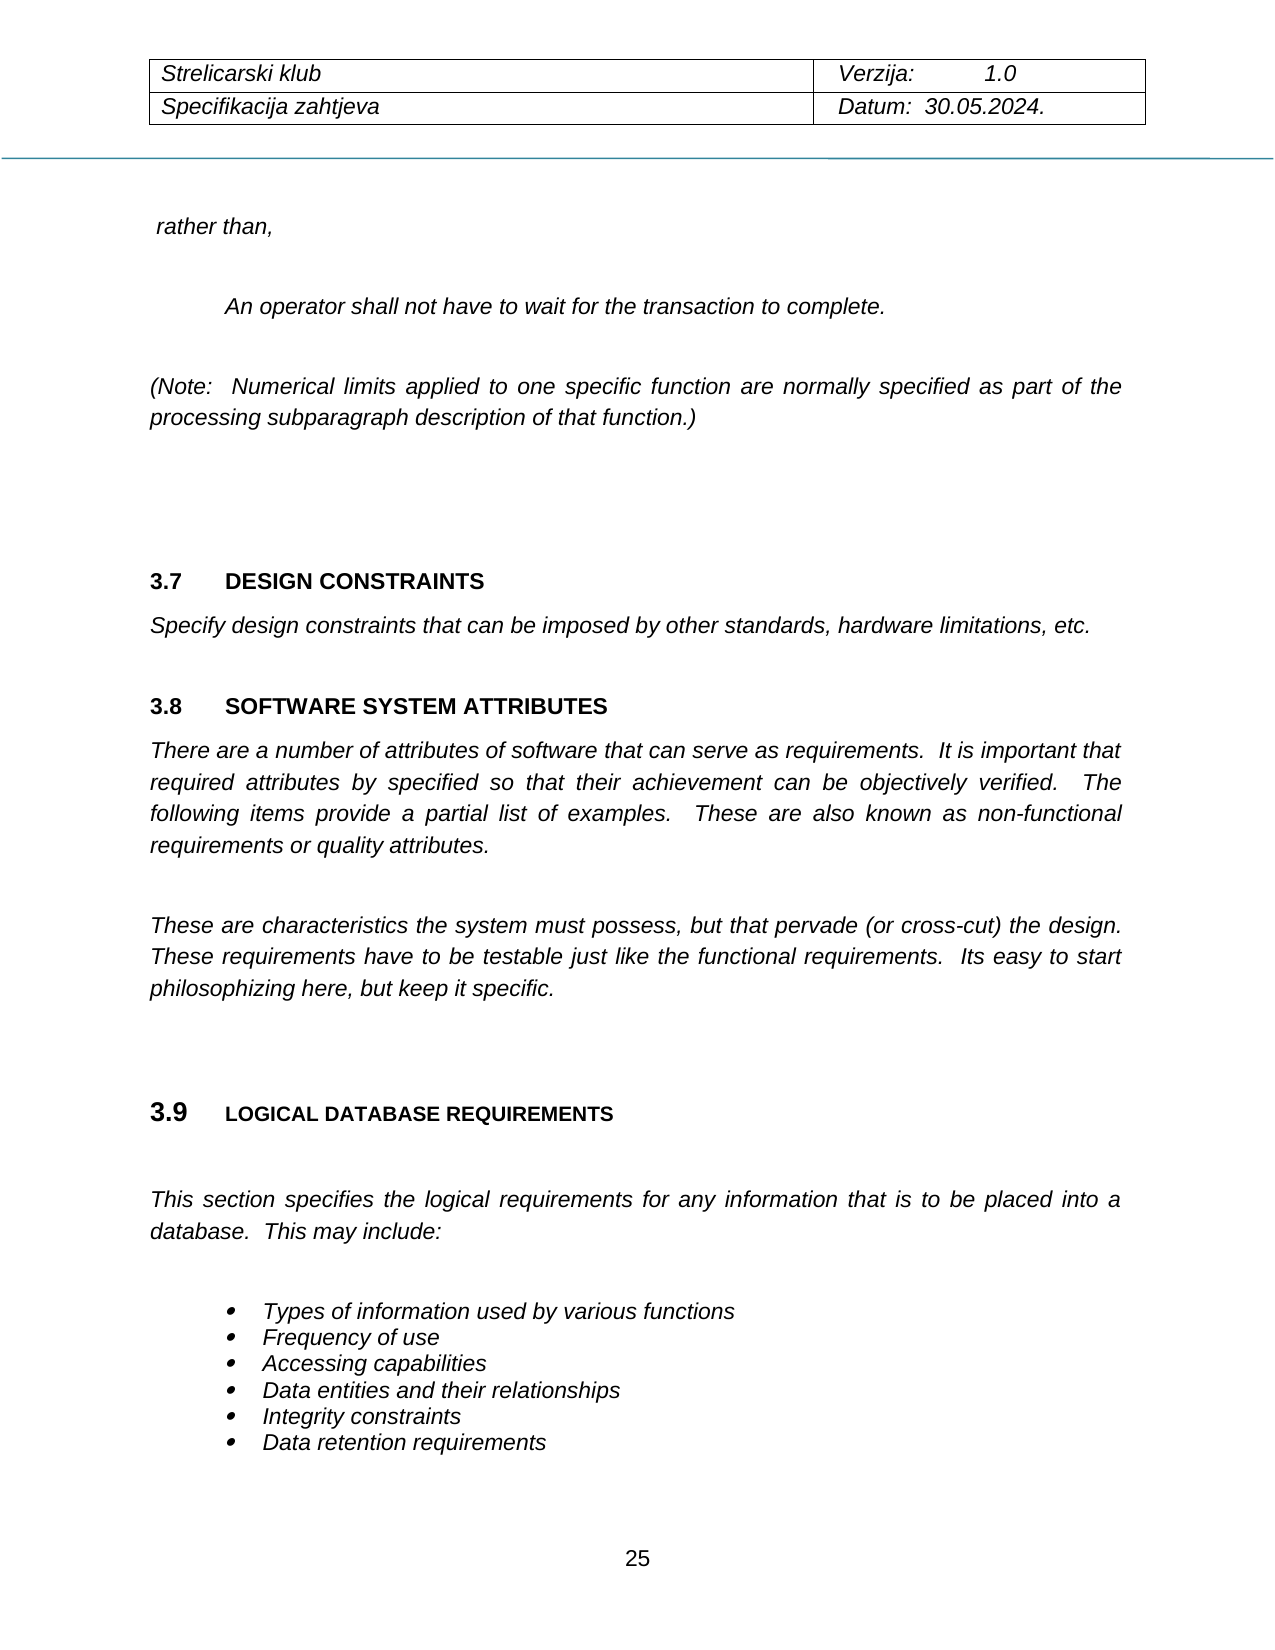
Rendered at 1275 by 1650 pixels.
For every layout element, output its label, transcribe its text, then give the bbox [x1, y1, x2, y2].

text rather than, [150, 213, 1125, 239]
text This section specifies the logical requirements for any information that is to be placed into a database. This may include: [150, 1186, 1125, 1244]
list Types of information used by various functions [225, 1298, 1050, 1324]
text An operator shall not have to wait for the transaction to complete. [225, 293, 1125, 319]
text These are characteristics the system must possess, but that pervade (or cross-cut) the design. These requirements have to be testable just like the functional requirements. Its easy to start philosophizing here, but keep it specific. [150, 912, 1125, 1001]
subtitle Design Constraints [150, 568, 1125, 594]
text There are a number of attributes of software that can serve as requirements. It is important that required attributes by specified so that their achievement can be objectively verified. The following items provide a partial list of examples. These are also known as non-functional requirements or quality attributes. [150, 737, 1125, 858]
list Frequency of use [225, 1324, 1050, 1350]
list Data retention requirements [225, 1429, 1050, 1456]
subtitle Logical Database Requirements [150, 1096, 1125, 1128]
list Data entities and their relationships [225, 1377, 1050, 1403]
list Integrity constraints [225, 1403, 1050, 1429]
text Specify design constraints that can be imposed by other standards, hardware limitations, etc. [150, 612, 1125, 638]
subtitle Software system attributes [150, 693, 1125, 719]
list Accessing capabilities [225, 1350, 1050, 1377]
text (Note: Numerical limits applied to one specific function are normally specified as part of the processing subparagraph description of that function.) [150, 373, 1125, 431]
